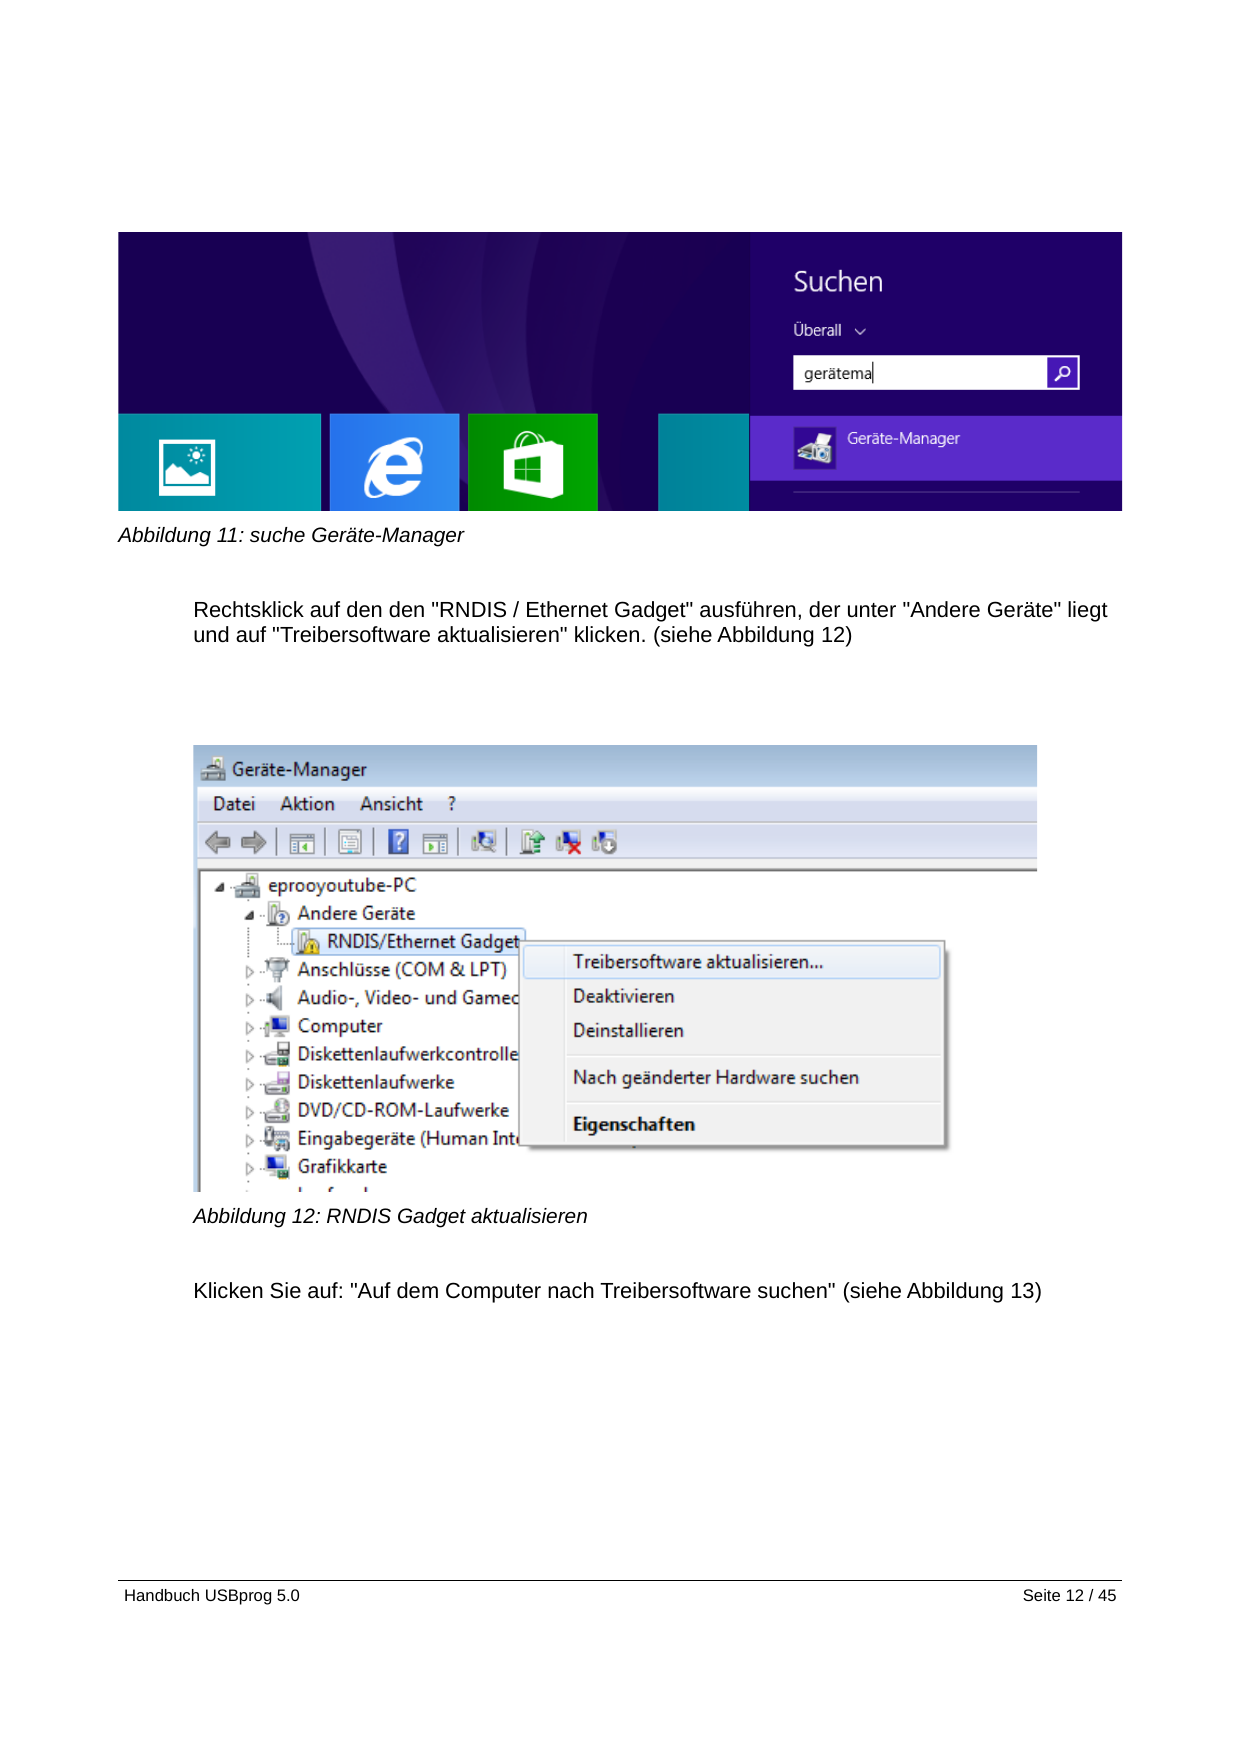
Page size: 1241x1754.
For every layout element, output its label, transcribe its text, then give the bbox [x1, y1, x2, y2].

list Abbildung 12: RNDIS Gadget aktualisieren [193, 1192, 1037, 1228]
text Abbildung 11: suche Geräte-Manager [118, 511, 1122, 547]
list Klicken Sie auf: "Auf dem Computer nach Treibersoftware suchen" (siehe Abbildung 13) [156, 1278, 1122, 1303]
list Rechtsklick auf den den "RNDIS / Ethernet Gadget" ausführen, der unter "Andere Geräte" liegt und auf "Treibersoftware aktualisieren" klicken. (siehe Abbildung 12) [156, 597, 1122, 673]
picture [118, 232, 1123, 511]
text [118, 173, 1122, 232]
picture [193, 745, 1038, 1192]
